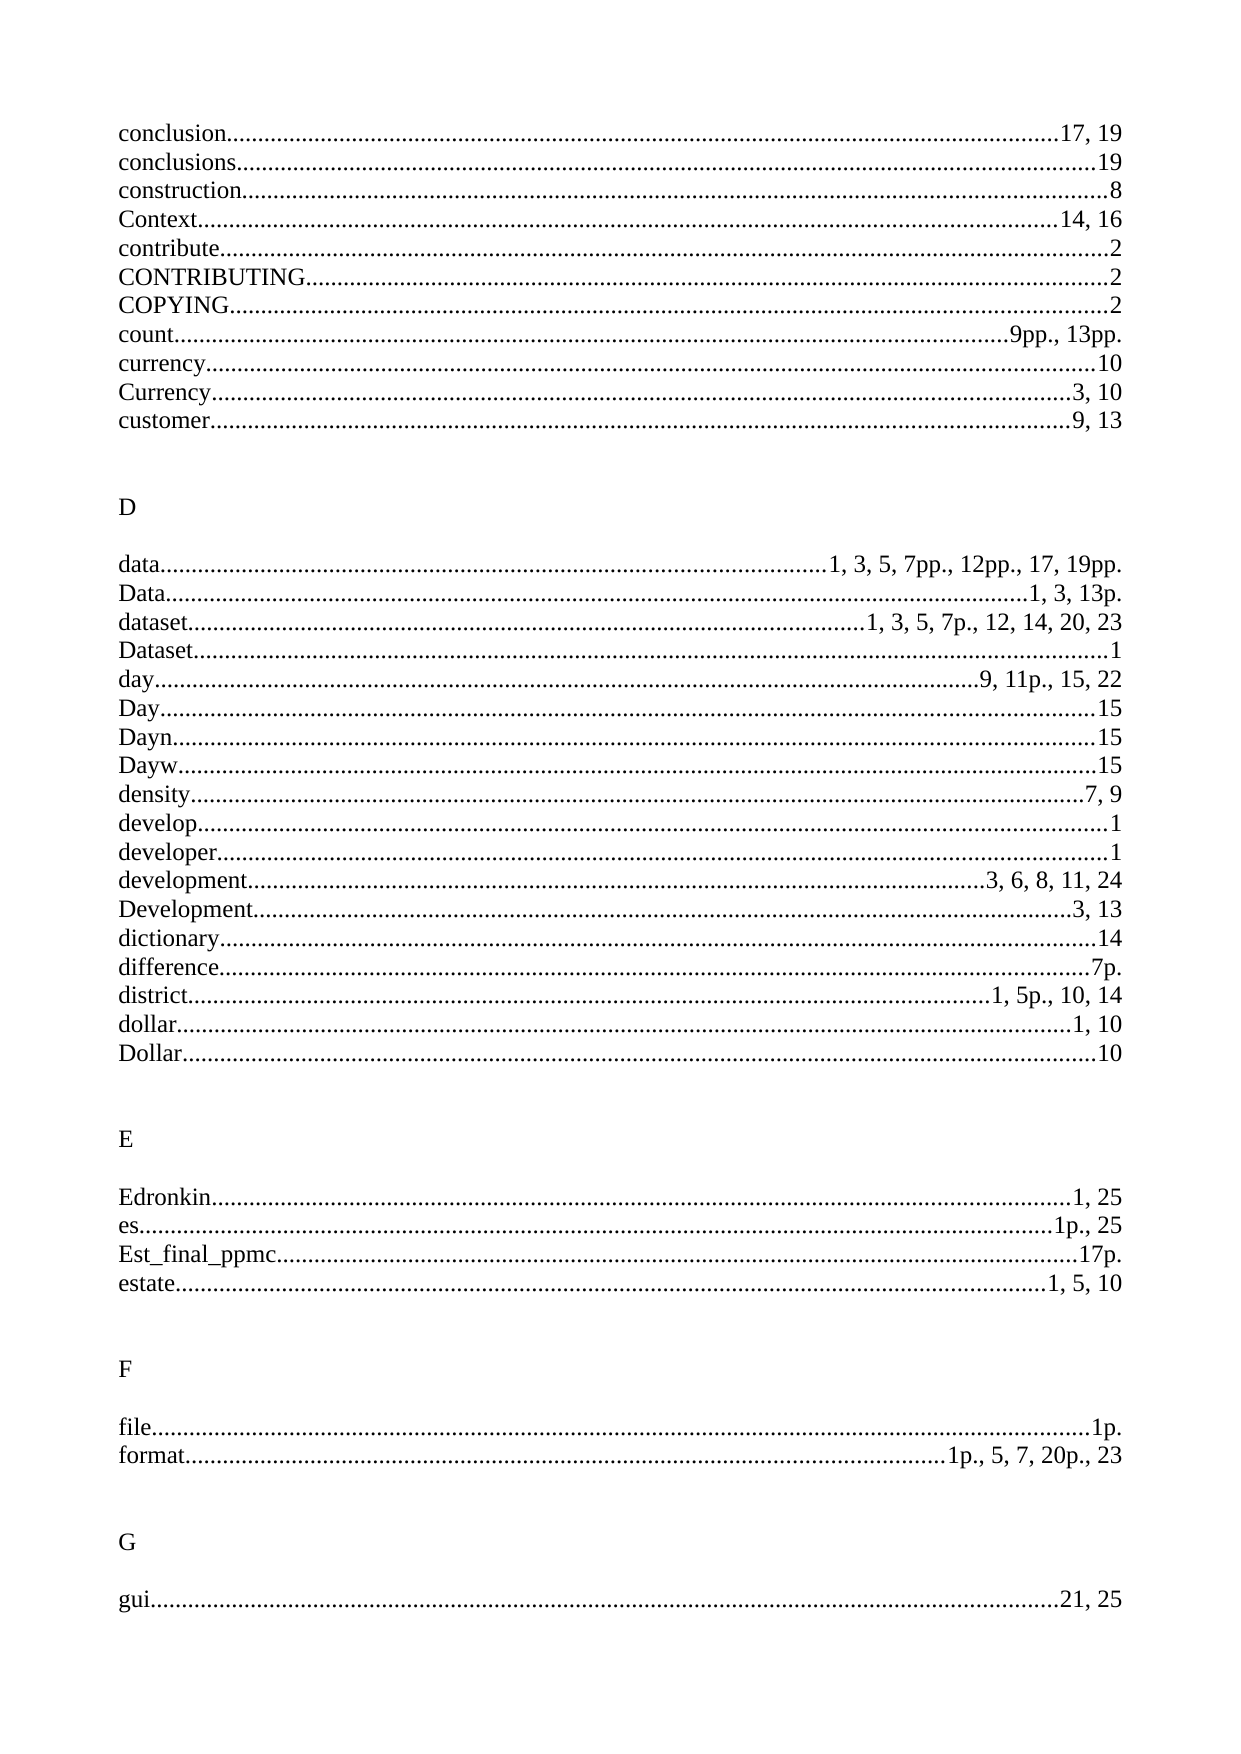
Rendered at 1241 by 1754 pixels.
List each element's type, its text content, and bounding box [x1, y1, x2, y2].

text Currency 3, 10 [118, 377, 1122, 406]
text G [118, 1527, 1122, 1556]
text Dollar 10 [118, 1038, 1122, 1067]
text difference 7p. [118, 952, 1122, 981]
text dollar 1, 10 [118, 1009, 1122, 1038]
text count 9pp., 13pp. [118, 319, 1122, 348]
text Dataset 1 [118, 636, 1122, 664]
text conclusions 19 [118, 147, 1122, 176]
text CONTRIBUTING 2 [118, 262, 1122, 291]
text dataset 1, 3, 5, 7p., 12, 14, 20, 23 [118, 607, 1122, 636]
text file 1p. [118, 1412, 1122, 1441]
text density 7, 9 [118, 779, 1122, 808]
text es 1p., 25 [118, 1211, 1122, 1239]
text develop 1 [118, 808, 1122, 837]
text Context 14, 16 [118, 204, 1122, 233]
text Dayn 15 [118, 722, 1122, 751]
text gui 21, 25 [118, 1584, 1122, 1613]
text Dayw 15 [118, 751, 1122, 779]
text dictionary 14 [118, 923, 1122, 952]
text development 3, 6, 8, 11, 24 [118, 866, 1122, 894]
text currency 10 [118, 348, 1122, 377]
text Edronkin 1, 25 [118, 1182, 1122, 1211]
text format 1p., 5, 7, 20p., 23 [118, 1441, 1122, 1469]
text day 9, 11p., 15, 22 [118, 664, 1122, 693]
text F [118, 1354, 1122, 1383]
text conclusion 17, 19 [118, 118, 1122, 147]
text district 1, 5p., 10, 14 [118, 981, 1122, 1009]
text construction 8 [118, 176, 1122, 204]
text estate 1, 5, 10 [118, 1268, 1122, 1297]
text data 1, 3, 5, 7pp., 12pp., 17, 19pp. [118, 549, 1122, 578]
text customer 9, 13 [118, 406, 1122, 434]
text contribute 2 [118, 233, 1122, 262]
text D [118, 492, 1122, 521]
text developer 1 [118, 837, 1122, 866]
text Development 3, 13 [118, 894, 1122, 923]
text Est_final_ppmc 17p. [118, 1239, 1122, 1268]
text Day 15 [118, 693, 1122, 722]
text E [118, 1124, 1122, 1153]
text COPYING 2 [118, 291, 1122, 319]
text Data 1, 3, 13p. [118, 578, 1122, 607]
